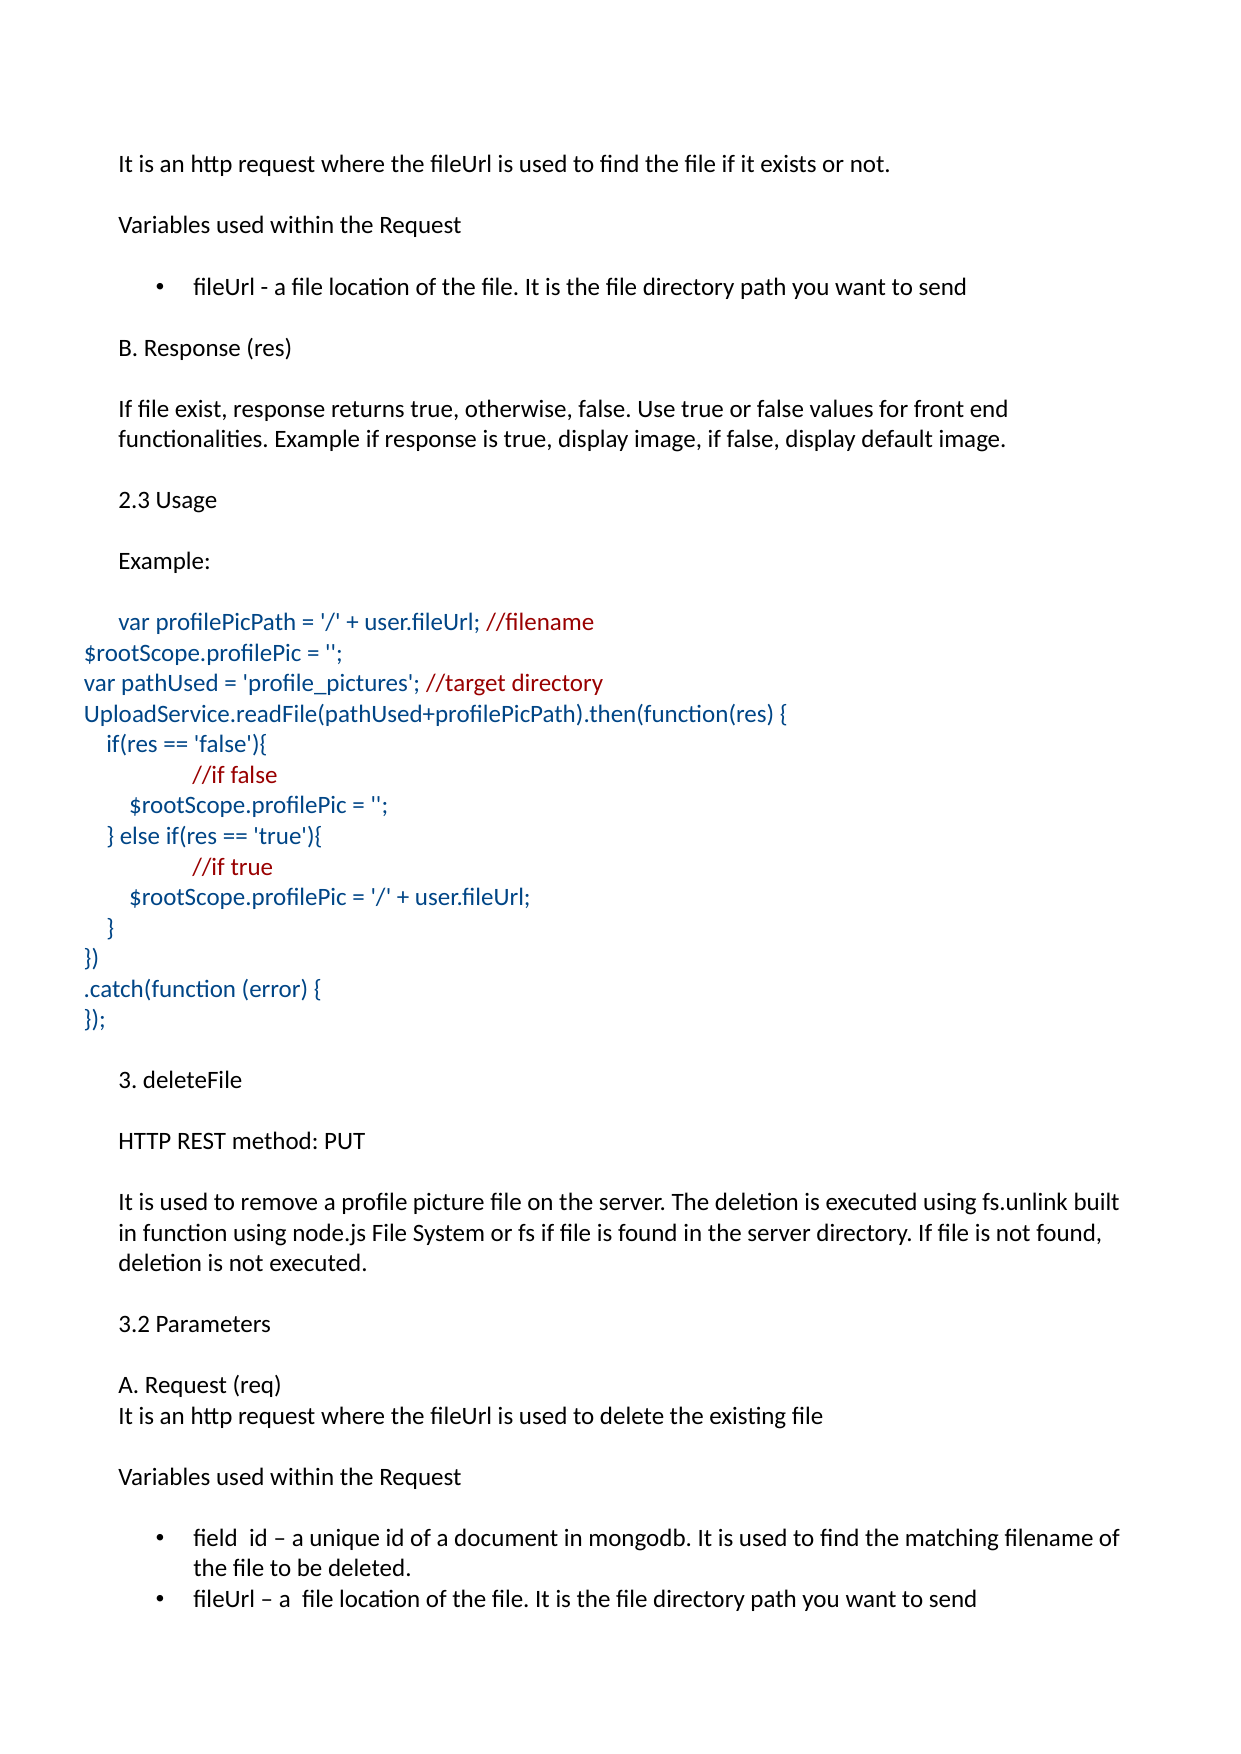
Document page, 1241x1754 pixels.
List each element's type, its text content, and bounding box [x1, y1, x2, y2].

text if(res == 'false'){ [0, 728, 1122, 759]
text Example: [118, 545, 1122, 576]
text B. Response (res) [118, 332, 1122, 362]
text It is an http request where the fileUrl is used to delete the existing file [118, 1400, 1122, 1431]
text UploadService.readFile(pathUsed+profilePicPath).then(function(res) { [0, 698, 1122, 728]
text }); [0, 1003, 1122, 1034]
text $rootScope.profilePic = ''; [0, 789, 1122, 820]
list field id – a unique id of a document in mongodb. It is used to find the matching filename of the file to be deleted. [156, 1522, 1122, 1583]
text //if true [0, 851, 1122, 881]
text //if false [0, 759, 1122, 789]
text HTTP REST method: PUT [118, 1125, 1122, 1156]
text var profilePicPath = '/' + user.fileUrl; //filename [118, 606, 1122, 637]
list fileUrl – a file location of the file. It is the file directory path you want to send [156, 1583, 1122, 1614]
text } [0, 912, 1122, 942]
list fileUrl - a file location of the file. It is the file directory path you want to send [156, 271, 1122, 301]
text $rootScope.profilePic = ''; [0, 637, 1122, 667]
text var pathUsed = 'profile_pictures'; //target directory [0, 667, 1122, 698]
text If file exist, response returns true, otherwise, false. Use true or false values for front end functionalities. Example if response is true, display image, if false, display default image. [118, 393, 1122, 454]
text .catch(function (error) { [0, 973, 1122, 1003]
text 3. deleteFile [118, 1064, 1122, 1095]
text $rootScope.profilePic = '/' + user.fileUrl; [0, 881, 1122, 912]
text } else if(res == 'true'){ [0, 820, 1122, 851]
text }) [0, 942, 1122, 973]
text Variables used within the Request [118, 210, 1122, 240]
text 2.3 Usage [118, 484, 1122, 515]
text 3.2 Parameters [118, 1308, 1122, 1339]
text Variables used within the Request [118, 1461, 1122, 1492]
text It is an http request where the fileUrl is used to find the file if it exists or not. [118, 149, 1122, 179]
text It is used to remove a profile picture file on the server. The deletion is executed using fs.unlink built in function using node.js File System or fs if file is found in the server directory. If file is not found, deletion is not executed. [118, 1186, 1122, 1278]
text A. Request (req) [118, 1369, 1122, 1400]
